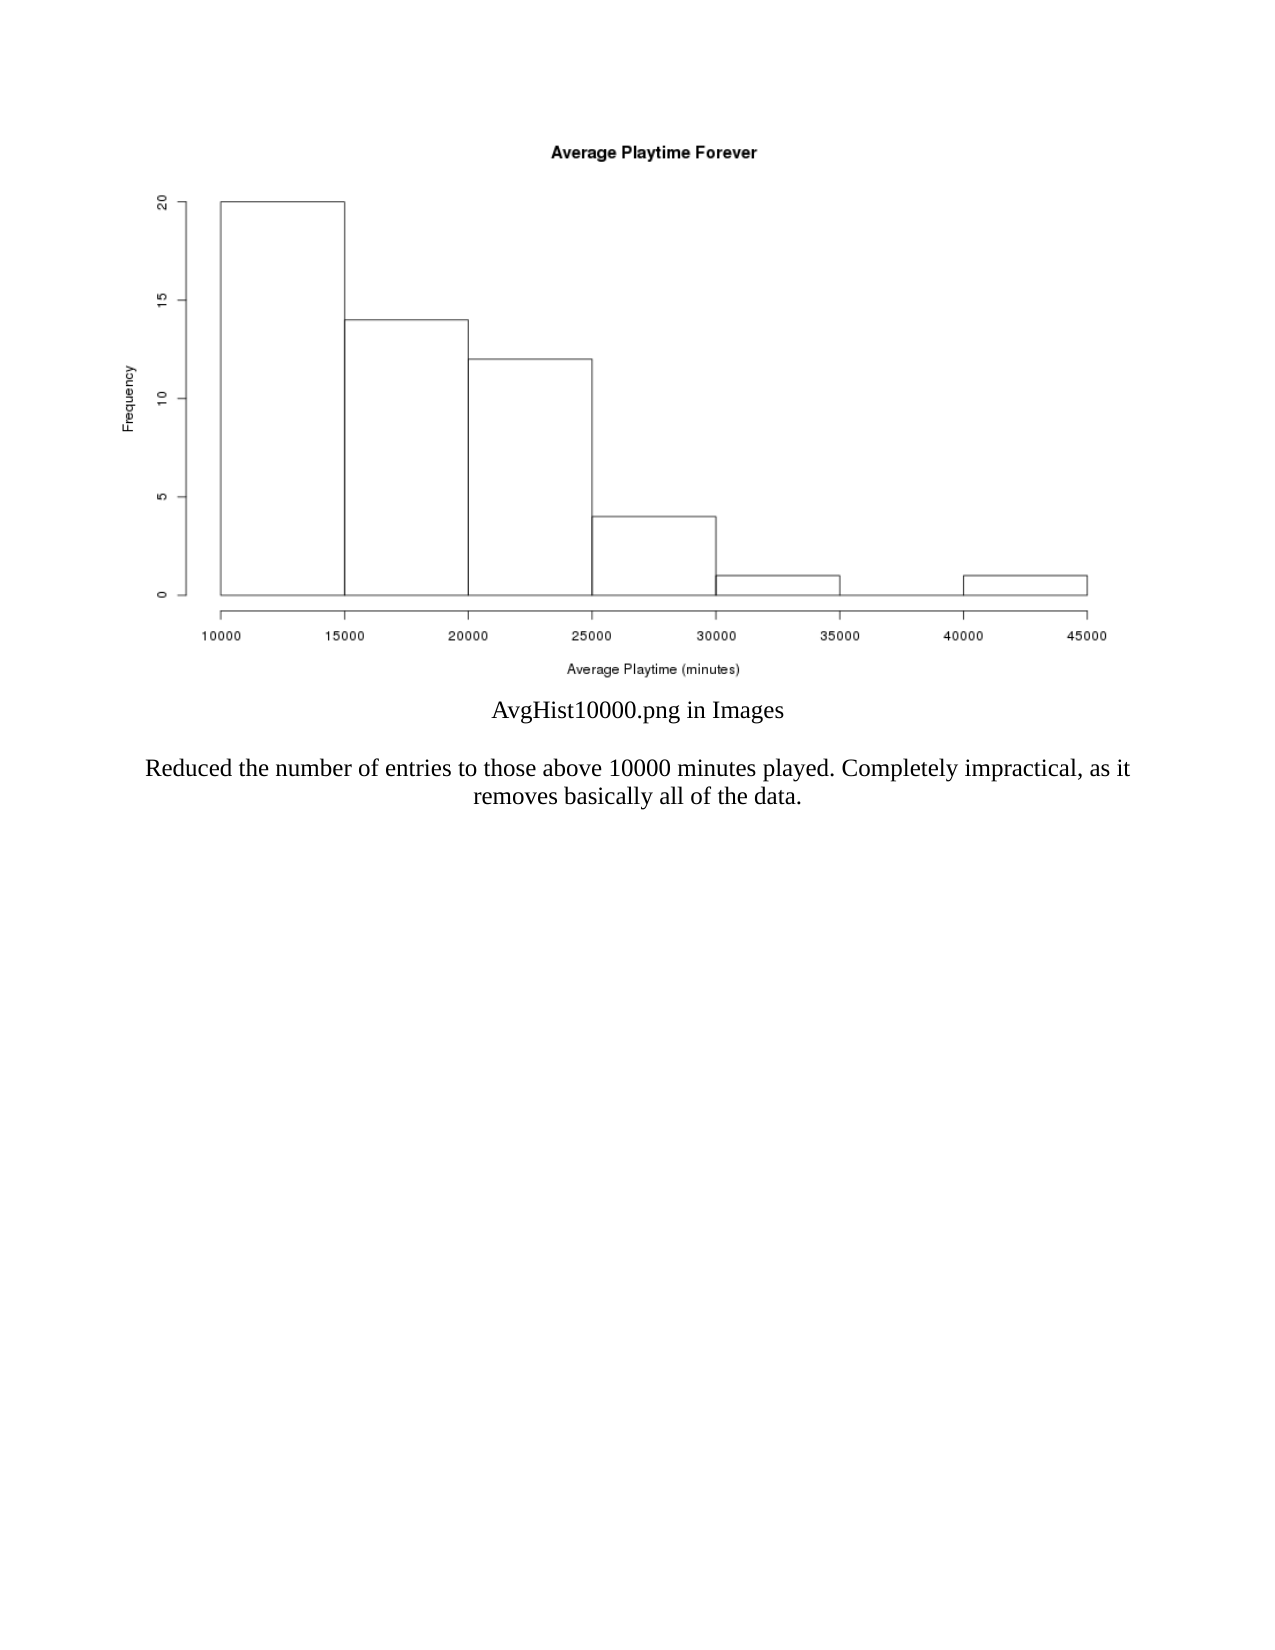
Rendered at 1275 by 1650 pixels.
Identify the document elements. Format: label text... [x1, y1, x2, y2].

picture [118, 118, 1157, 696]
text AvgHist10000.png in Images [118, 696, 1157, 724]
text Reduced the number of entries to those above 10000 minutes played. Completely impractical, as it removes basically all of the data. [118, 753, 1157, 810]
